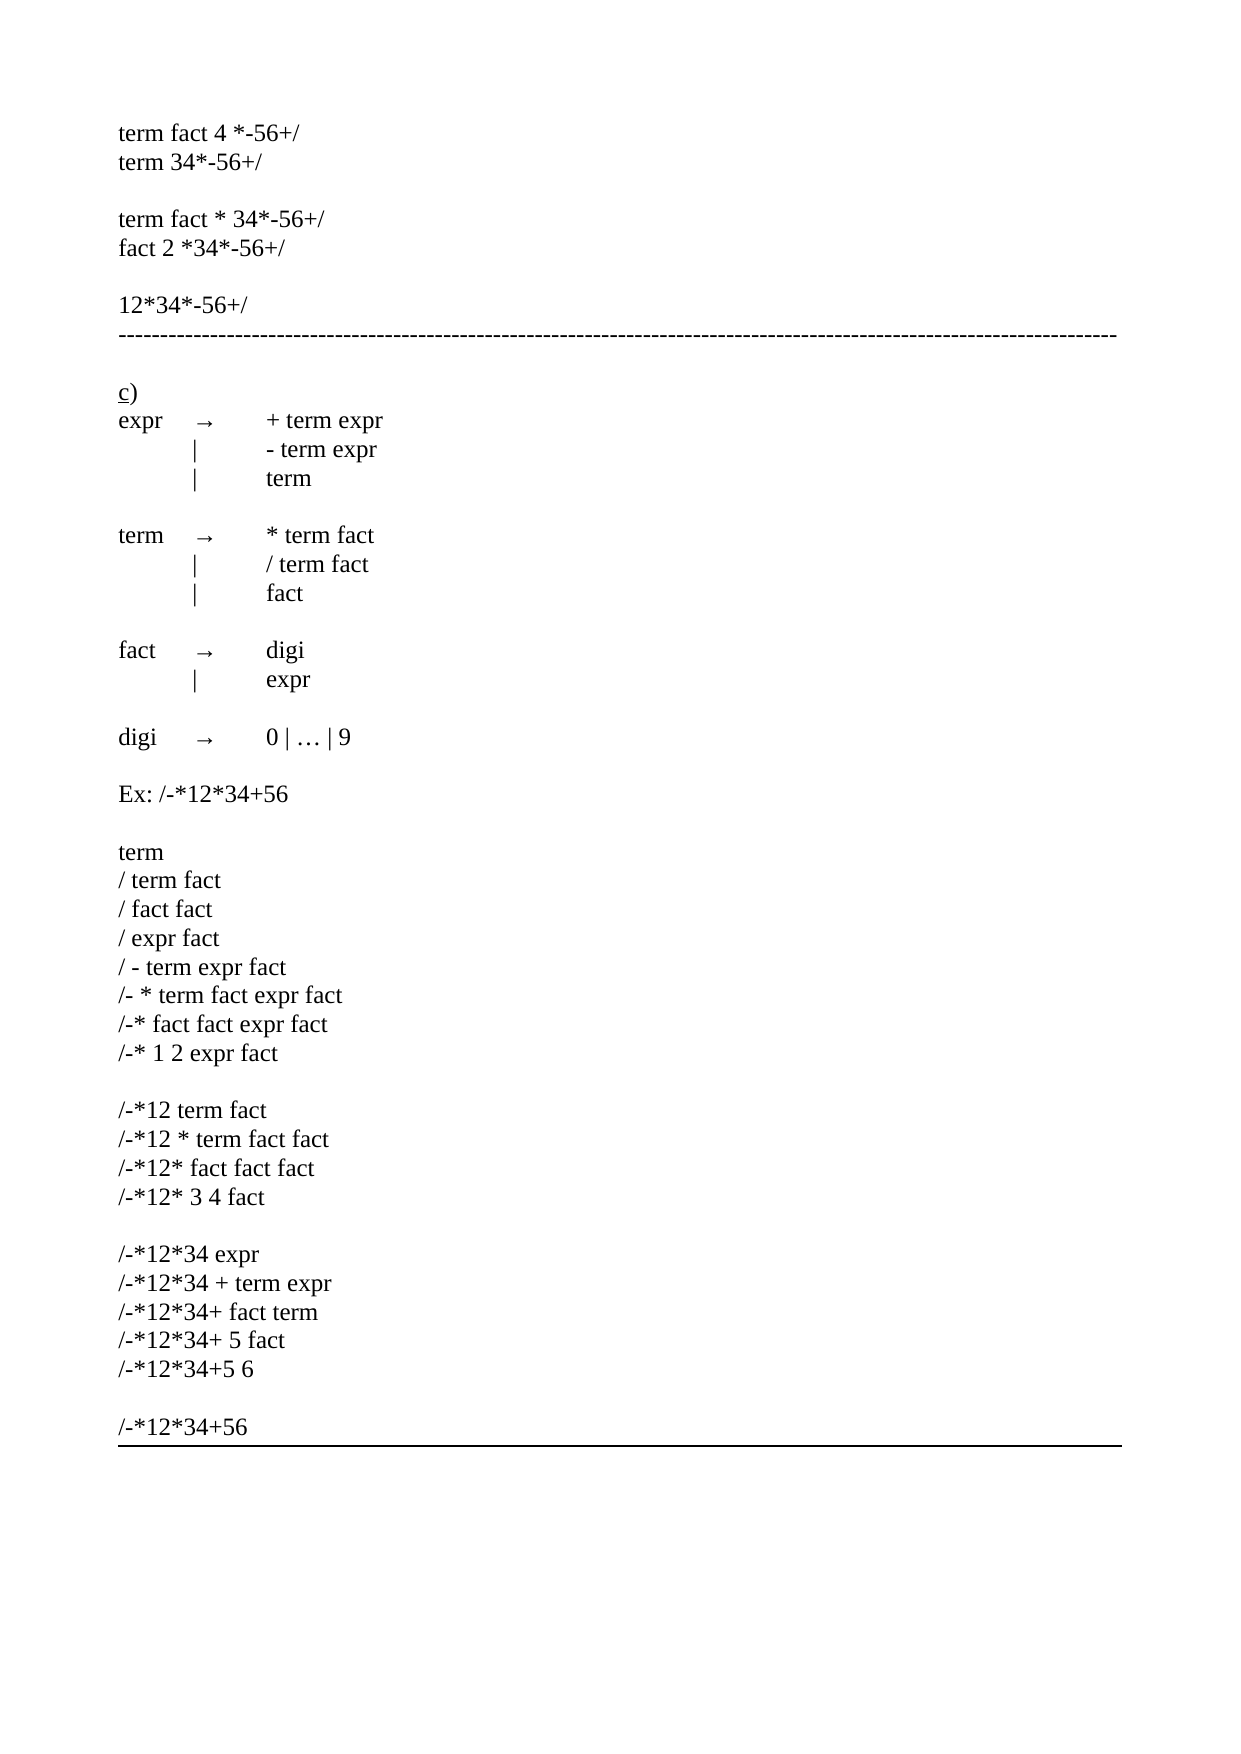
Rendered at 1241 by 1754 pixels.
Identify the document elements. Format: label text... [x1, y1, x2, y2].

text /-*12*34 expr [118, 1239, 1122, 1268]
text / - term expr fact [118, 952, 1122, 981]
text /-*12*34+5 6 [118, 1354, 1122, 1383]
text term [118, 837, 1122, 866]
text /-* 1 2 expr fact [118, 1038, 1122, 1067]
text /- * term fact expr fact [118, 981, 1122, 1009]
text /-*12* 3 4 fact [118, 1182, 1122, 1211]
text fact 2 *34*-56+/ [118, 233, 1122, 262]
text expr → + term expr [118, 406, 1122, 434]
text term 34*-56+/ [118, 147, 1122, 176]
text /-*12*34 + term expr [118, 1268, 1122, 1297]
text | expr [118, 664, 1122, 693]
text digi → 0 | … | 9 [118, 722, 1122, 751]
text Ex: /-*12*34+56 [118, 779, 1122, 808]
text / expr fact [118, 923, 1122, 952]
text /-*12*34+ 5 fact [118, 1326, 1122, 1354]
text | - term expr [118, 434, 1122, 463]
text term → * term fact [118, 521, 1122, 549]
text /-*12 * term fact fact [118, 1124, 1122, 1153]
text /-*12 term fact [118, 1096, 1122, 1124]
text fact → digi [118, 636, 1122, 664]
text | / term fact [118, 549, 1122, 578]
text /-*12*34+56 [118, 1412, 1122, 1445]
text /-* fact fact expr fact [118, 1009, 1122, 1038]
text term fact * 34*-56+/ [118, 204, 1122, 233]
text term fact 4 *-56+/ [118, 118, 1122, 147]
text / term fact [118, 866, 1122, 894]
text c) [118, 377, 1122, 406]
text ------------------------------------------------------------------------------------------------------------------------ [118, 319, 1122, 348]
text /-*12*34+ fact term [118, 1297, 1122, 1326]
text / fact fact [118, 894, 1122, 923]
text | fact [118, 578, 1122, 607]
text | term [118, 463, 1122, 492]
text /-*12* fact fact fact [118, 1153, 1122, 1182]
text 12*34*-56+/ [118, 291, 1122, 319]
